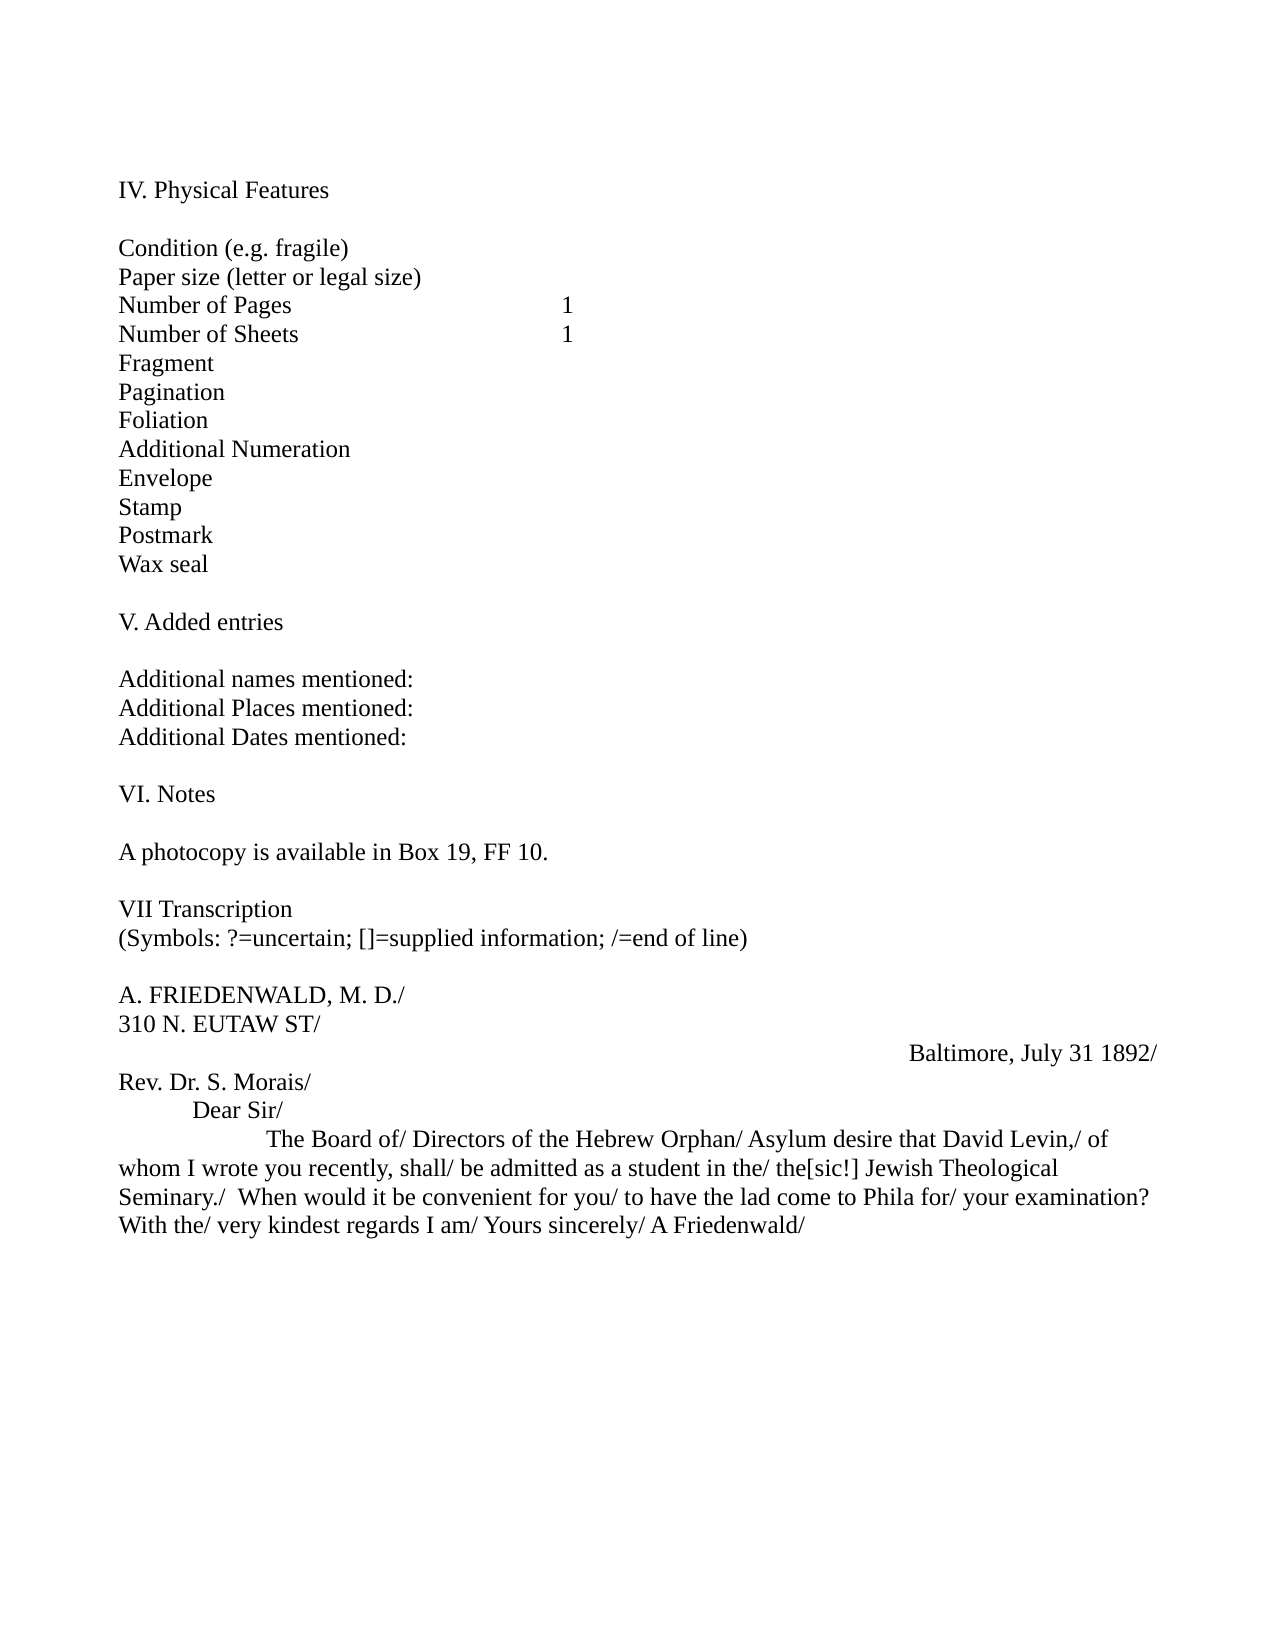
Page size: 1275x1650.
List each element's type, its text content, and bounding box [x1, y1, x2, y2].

text Baltimore, July 31 1892/ [118, 1038, 1157, 1067]
text Foliation [118, 406, 1157, 434]
text Wax seal [118, 549, 1157, 578]
text Number of Pages 1 [118, 291, 1157, 319]
text The Board of/ Directors of the Hebrew Orphan/ Asylum desire that David Levin,/ of whom I wrote you recently, shall/ be admitted as a student in the/ the[sic!] Jewish Theological Seminary./ When would it be convenient for you/ to have the lad come to Phila for/ your examination? With the/ very kindest regards I am/ Yours sincerely/ A Friedenwald/ [118, 1124, 1157, 1239]
text 310 N. EUTAW ST/ [118, 1009, 1157, 1038]
text Fragment [118, 348, 1157, 377]
text A photocopy is available in Box 19, FF 10. [118, 837, 1157, 866]
text Stamp [118, 492, 1157, 521]
text Additional Numeration [118, 434, 1157, 463]
text Postma rk [118, 521, 1157, 549]
text Number of Sheets 1 [118, 319, 1157, 348]
text Envelope [118, 463, 1157, 492]
text Pagination [118, 377, 1157, 406]
text Paper size (letter or legal size) [118, 262, 1157, 291]
text Condition (e.g. fragile) [118, 233, 1157, 262]
text V. Added entries [118, 607, 1157, 636]
text (Symbols: ?=uncertain; []=supplied information; /=end of line) [118, 923, 1157, 952]
text VI. Notes [118, 779, 1157, 808]
text Additional Dates mentioned: [118, 722, 1157, 751]
text VII Transcription [118, 894, 1157, 923]
text Dear Sir/ [118, 1096, 1157, 1124]
text Rev. Dr. S. Morais/ [118, 1067, 1157, 1096]
text Additional Places mentioned: [118, 693, 1157, 722]
text IV. Physical Features [118, 176, 1157, 204]
text Additional names mentioned: [118, 664, 1157, 693]
text A. FRIEDENWALD, M. D./ [118, 981, 1157, 1009]
